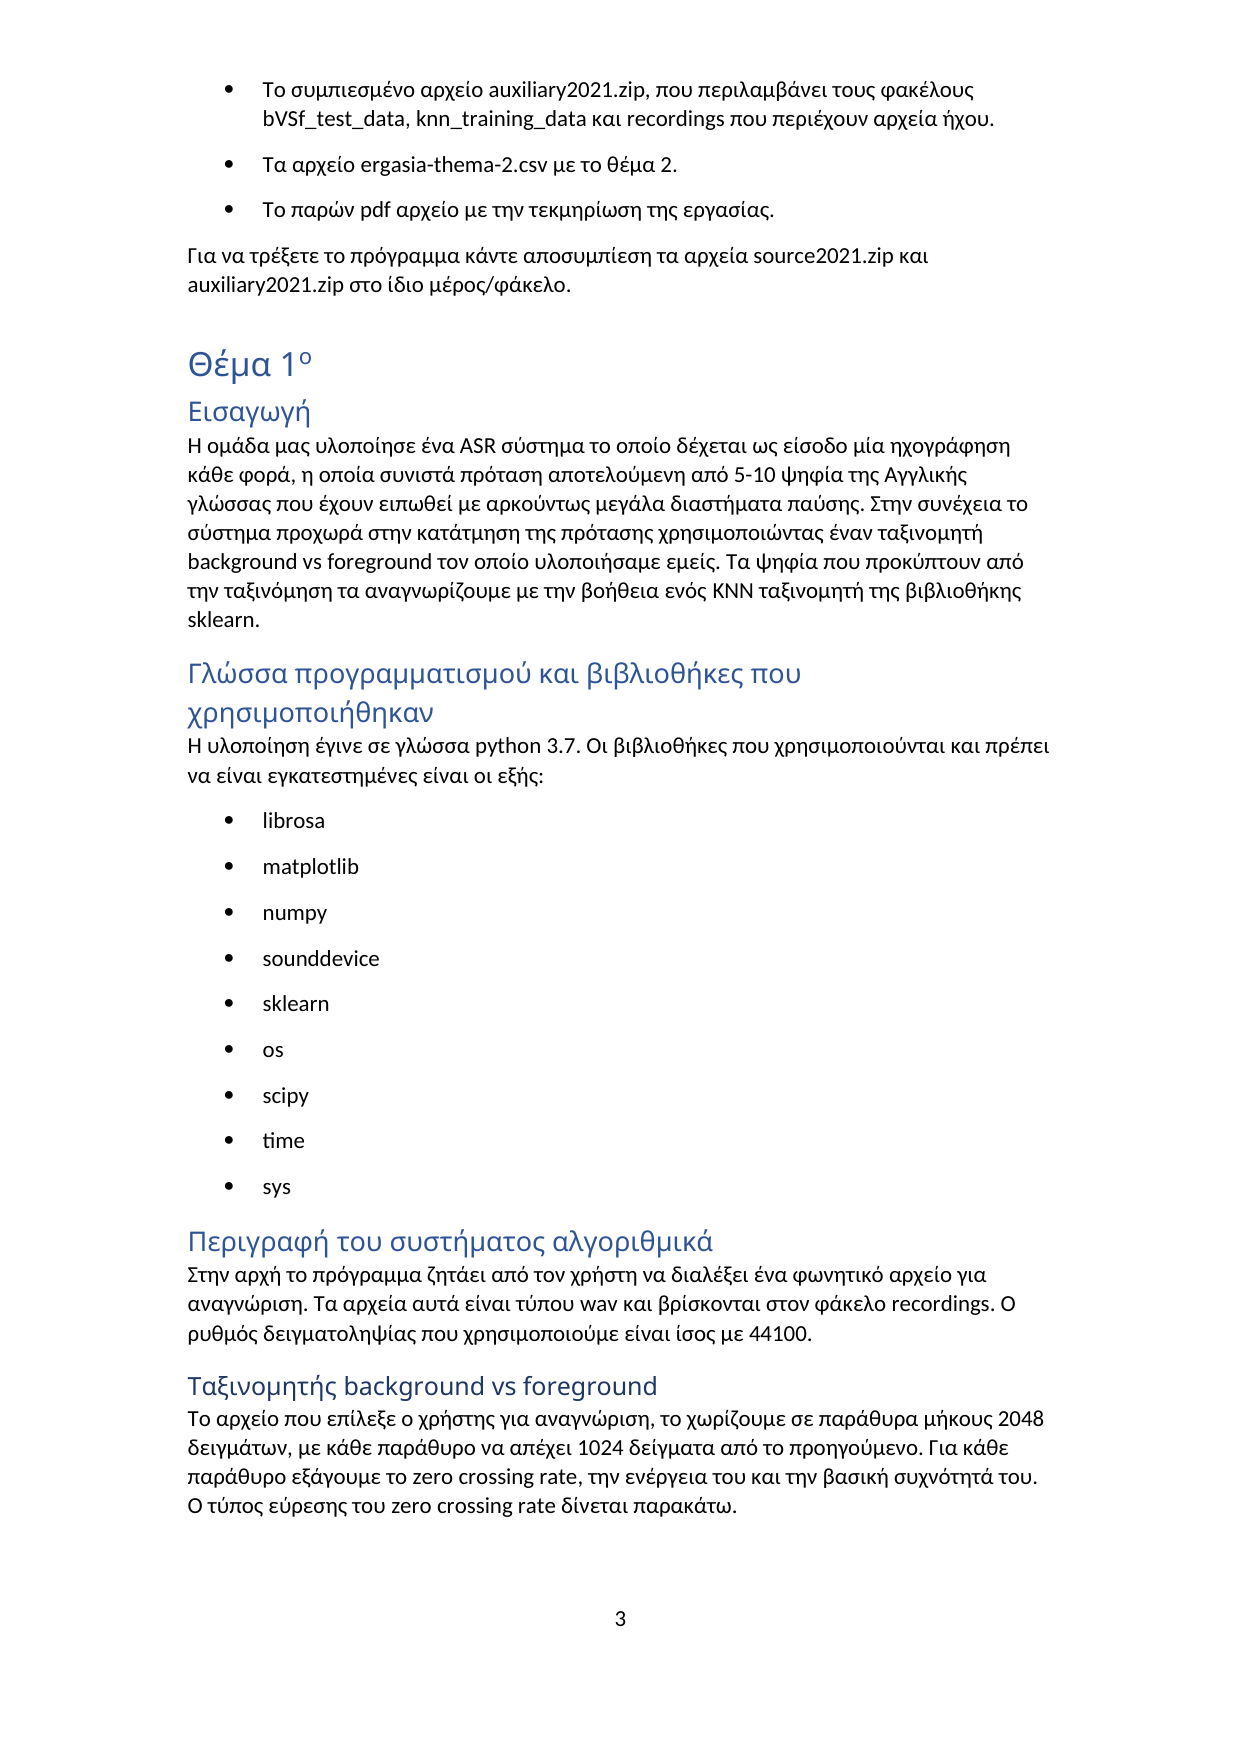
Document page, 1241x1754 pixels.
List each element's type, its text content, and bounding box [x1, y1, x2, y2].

list scipy [225, 1081, 1053, 1109]
list os [225, 1035, 1053, 1063]
subtitle Γλώσσα προγραμματισμού και βιβλιοθήκες που χρησιμοποιήθηκαν [187, 655, 1053, 730]
text Η ομάδα μας υλοποίησε ένα ASR σύστημα το οποίο δέχεται ως είσοδο μία ηχογράφηση κάθε φορά, η οποία συνιστά πρόταση αποτελούμενη από 5-10 ψηφία της Αγγλικής γλώσσας που έχουν ειπωθεί με αρκούντως μεγάλα διαστήματα παύσης. Στην συνέχεια το σύστημα προχωρά στην κατάτμηση της πρότασης χρησιμοποιώντας έναν ταξινομητή background vs foreground τον οποίο υλοποιήσαμε εμείς. Τα ψηφία που προκύπτουν από την ταξινόμηση τα αναγνωρίζουμε με την βοήθεια ενός KNN ταξινομητή της βιβλιοθήκης sklearn. [187, 431, 1053, 633]
list Το συμπιεσμένο αρχείο auxiliary2021.zip, που περιλαμβάνει τους φακέλους bVSf_test_data, knn_training_data και recordings που περιέχουν αρχεία ήχου. [225, 75, 1053, 132]
text Στην αρχή το πρόγραμμα ζητάει από τον χρήστη να διαλέξει ένα φωνητικό αρχείο για αναγνώριση. Τα αρχεία αυτά είναι τύπου wav και βρίσκονται στον φάκελο recordings. Ο ρυθμός δειγματοληψίας που χρησιμοποιούμε είναι ίσος με 44100. [187, 1261, 1053, 1347]
list librosa [225, 806, 1053, 834]
subtitle Ταξινομητής background vs foreground [187, 1368, 1053, 1403]
list sys [225, 1172, 1053, 1200]
list Το παρών pdf αρχείο με την τεκμηρίωση της εργασίας. [225, 196, 1053, 223]
subtitle Εισαγωγή [187, 392, 1053, 429]
subtitle Περιγραφή του συστήματος αλγοριθμικά [187, 1222, 1053, 1259]
text Η υλοποίηση έγινε σε γλώσσα python 3.7. Οι βιβλιοθήκες που χρησιμοποιούνται και πρέπει να είναι εγκατεστημένες είναι οι εξής: [187, 732, 1053, 789]
text Tο αρχείο που επίλεξε ο χρήστης για αναγνώριση, το χωρίζουμε σε παράθυρα μήκους 2048 δειγμάτων, με κάθε παράθυρο να απέχει 1024 δείγματα από το προηγούμενο. Για κάθε παράθυρο εξάγουμε το zero crossing rate, την ενέργεια του και την βασική συχνότητά του. Ο τύπος εύρεσης του zero crossing rate δίνεται παρακάτω. [187, 1404, 1053, 1519]
list matplotlib [225, 852, 1053, 880]
list sklearn [225, 989, 1053, 1017]
list Τα αρχείο ergasia-thema-2.csv με το θέμα 2. [225, 150, 1053, 178]
list sounddevice [225, 944, 1053, 972]
text Για να τρέξετε το πρόγραμμα κάντε αποσυμπίεση τα αρχεία source2021.zip και auxiliary2021.zip στο ίδιο μέρος/φάκελο. [187, 241, 1053, 298]
subtitle Θέμα 1ο [187, 341, 1053, 386]
list numpy [225, 898, 1053, 926]
list time [225, 1127, 1053, 1154]
